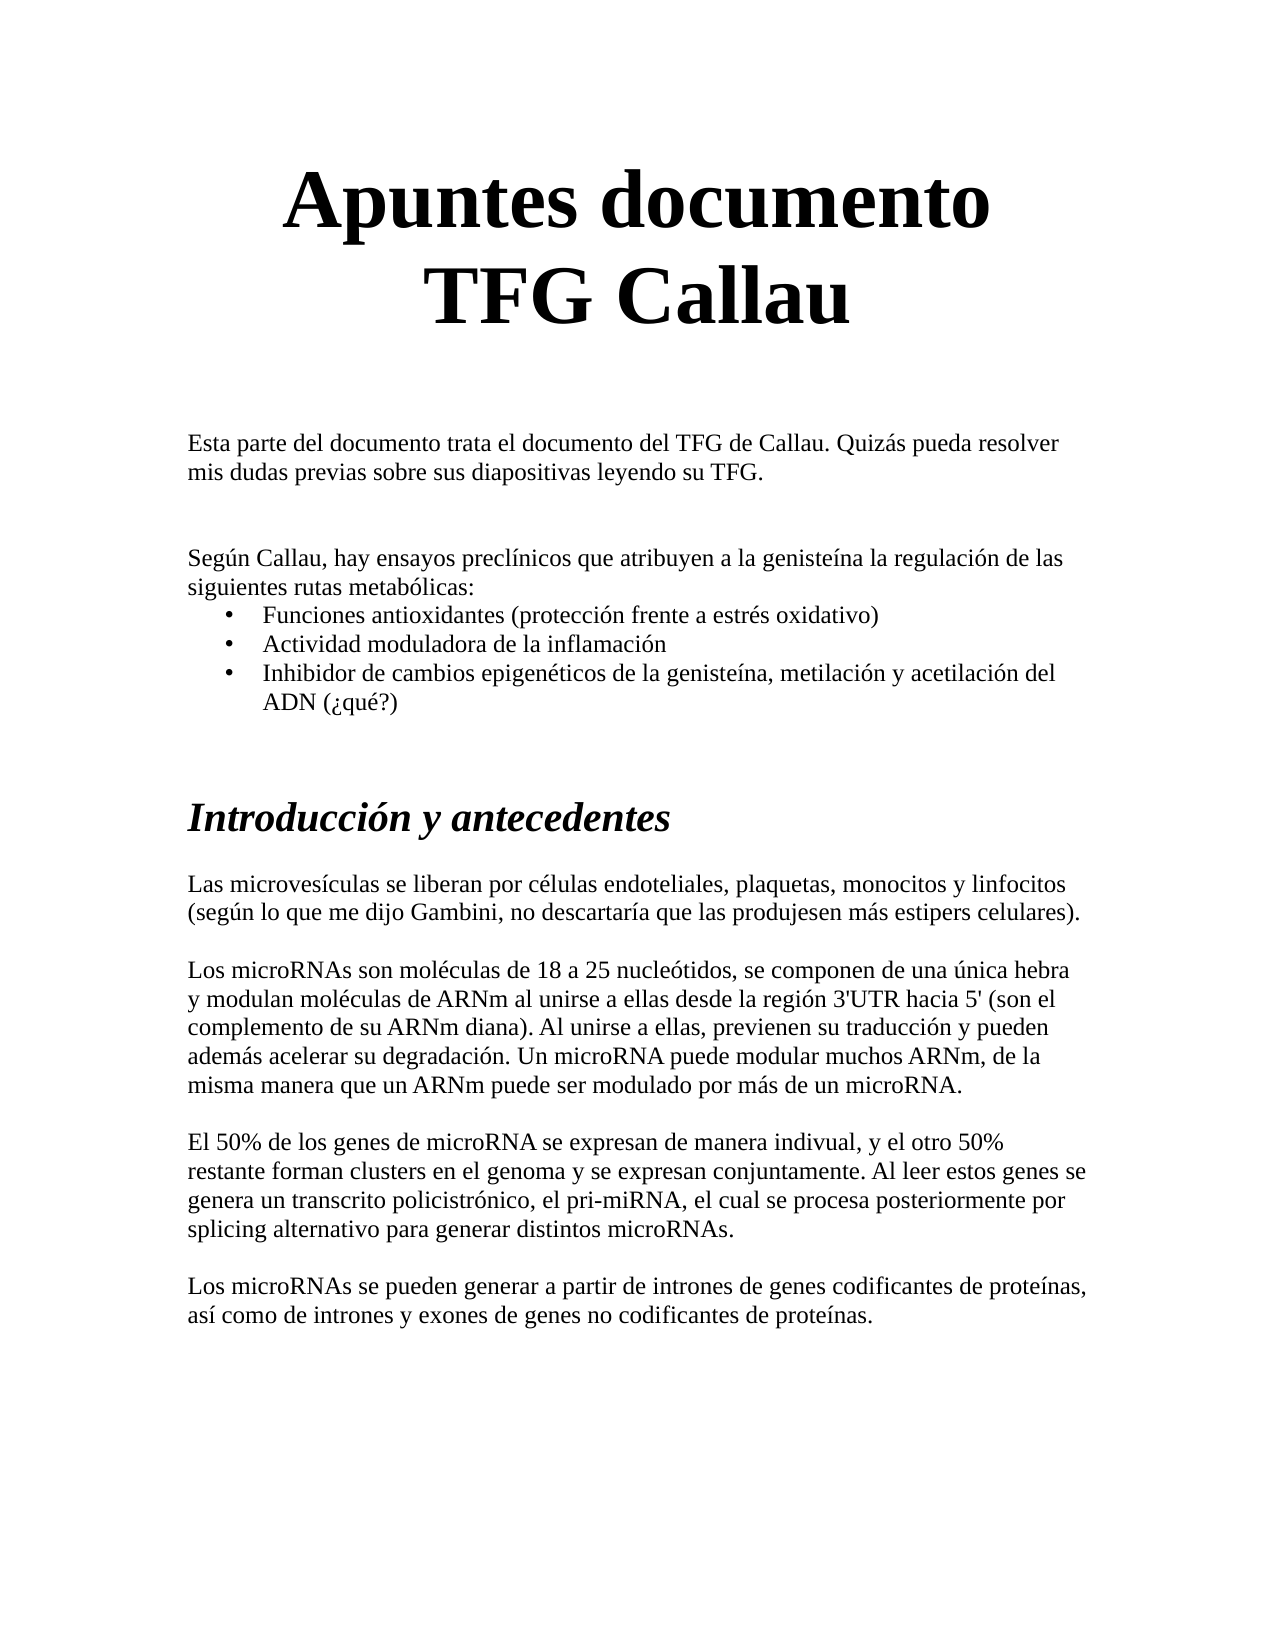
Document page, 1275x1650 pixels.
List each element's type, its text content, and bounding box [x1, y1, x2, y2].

text Los microRNAs son moléculas de 18 a 25 nucleótidos, se componen de una única hebra y modulan moléculas de ARNm al unirse a ellas desde la región 3'UTR hacia 5' (son el complemento de su ARNm diana). Al unirse a ellas, previenen su traducción y pueden además acelerar su degradación. Un microRNA puede modular muchos ARNm, de la misma manera que un ARNm puede ser modulado por más de un microRNA. [187, 955, 1087, 1099]
text Los microRNAs se pueden generar a partir de intrones de genes codificantes de proteínas, así como de intrones y exones de genes no codificantes de proteínas. [187, 1271, 1087, 1329]
text Según Callau, hay ensayos preclínicos que atribuyen a la genisteína la regulación de las siguientes rutas metabólicas: [187, 543, 1087, 600]
list Actividad moduladora de la inflamación [225, 629, 1087, 658]
text El 50% de los genes de microRNA se expresan de manera indivual, y el otro 50% restante forman clusters en el genoma y se expresan conjuntamente. Al leer estos genes se genera un transcrito policistrónico, el pri-miRNA, el cual se procesa posteriormente por splicing alternativo para generar distintos microRNAs. [187, 1127, 1087, 1242]
text Apuntes documento TFG Callau [187, 150, 1087, 342]
list Funciones antioxidantes (protección frente a estrés oxidativo) [225, 600, 1087, 629]
text Esta parte del documento trata el documento del TFG de Callau. Quizás pueda resolver mis dudas previas sobre sus diapositivas leyendo su TFG. [187, 428, 1087, 485]
list Inhibidor de cambios epigenéticos de la genisteína, metilación y acetilación del ADN (¿qué?) [225, 658, 1087, 715]
text Introducción y antecedentes [187, 792, 1087, 840]
text Las microvesículas se liberan por células endoteliales, plaquetas, monocitos y linfocitos (según lo que me dijo Gambini, no descartaría que las produjesen más estipers celulares). [187, 869, 1087, 926]
